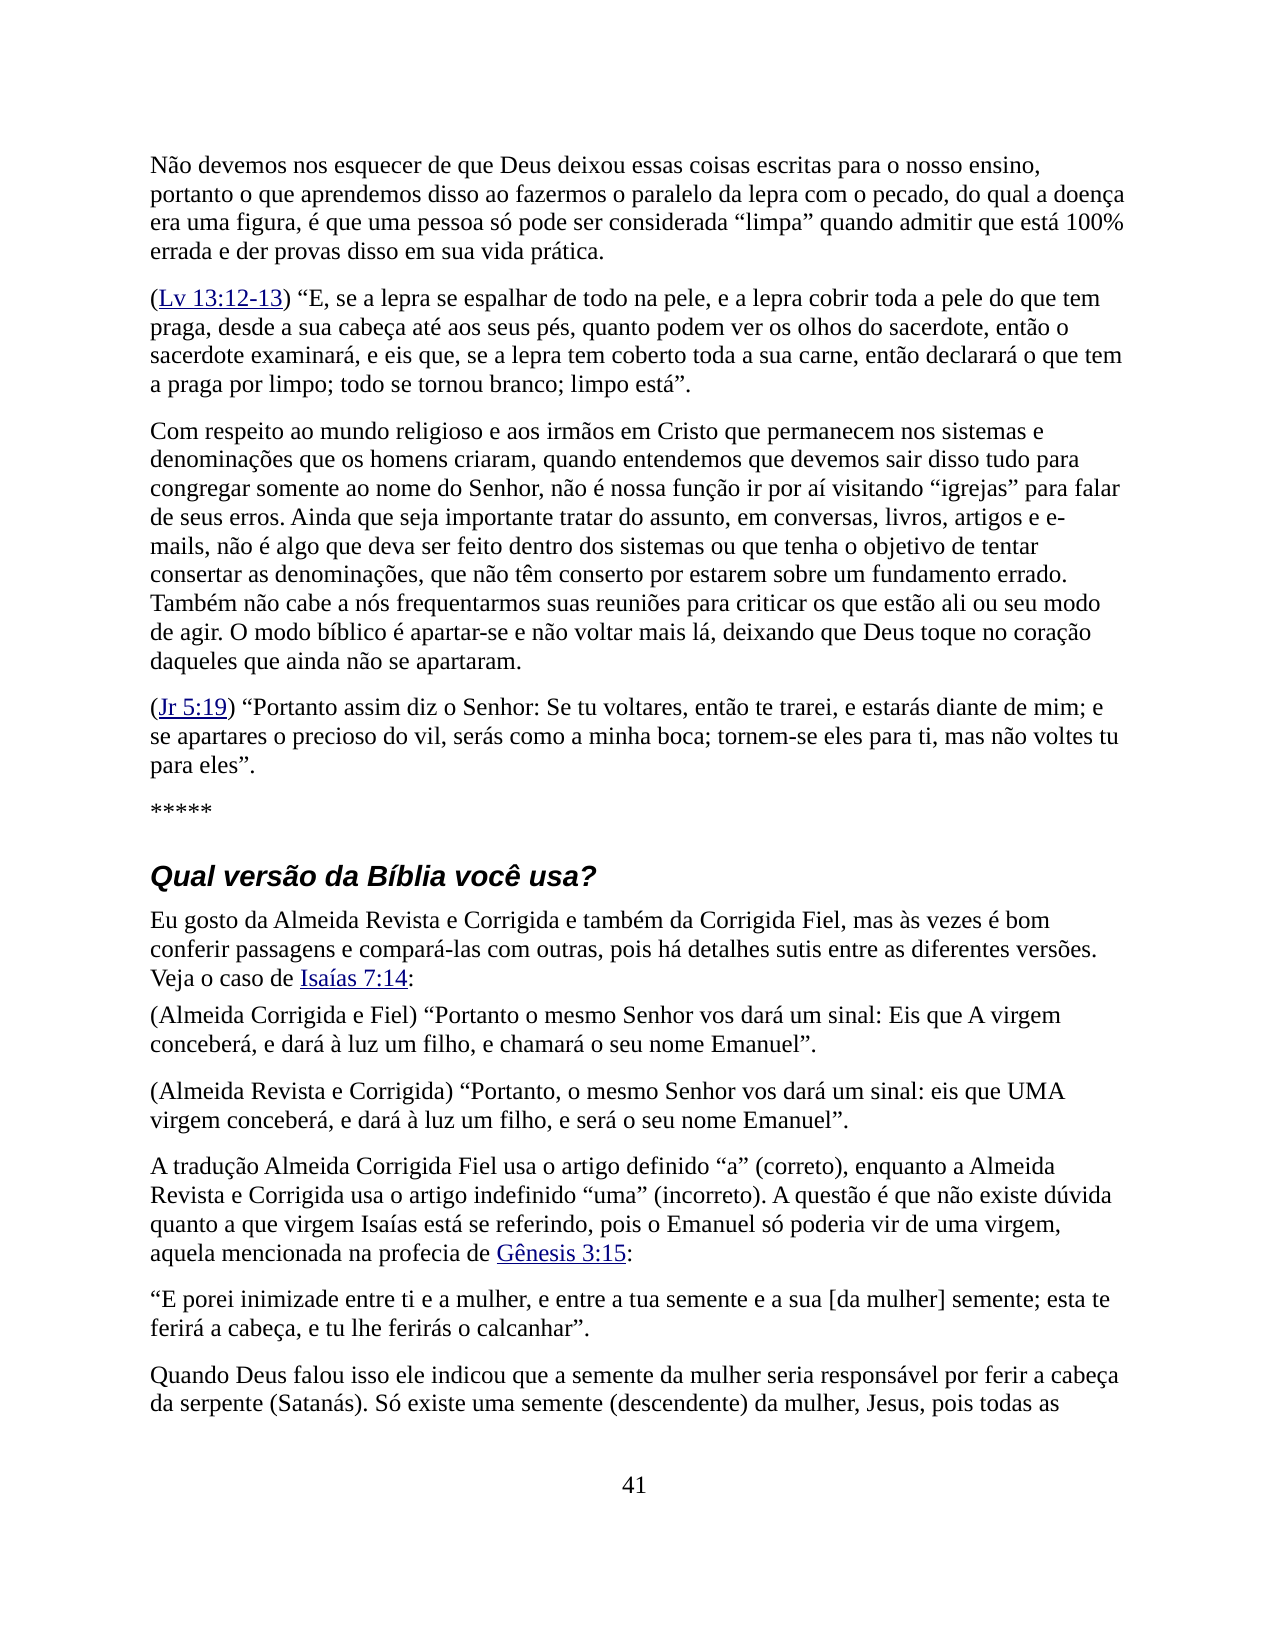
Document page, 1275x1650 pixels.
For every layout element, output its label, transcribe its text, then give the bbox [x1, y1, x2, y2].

text (Almeida Revista e Corrigida) “Portanto, o mesmo Senhor vos dará um sinal: eis que UMA virgem conceberá, e dará à luz um filho, e será o seu nome Emanuel”. [150, 1076, 1125, 1133]
text Quando Deus falou isso ele indicou que a semente da mulher seria responsável por ferir a cabeça da serpente (Satanás). Só existe uma semente (descendente) da mulher, Jesus, pois todas as [150, 1360, 1125, 1417]
text (Lv 13:12-13) “E, se a lepra se espalhar de todo na pele, e a lepra cobrir toda a pele do que tem praga, desde a sua cabeça até aos seus pés, quanto podem ver os olhos do sacerdote, então o sacerdote examinará, e eis que, se a lepra tem coberto toda a sua carne, então declarará o que tem a praga por limpo; todo se tornou branco; limpo está”. [150, 283, 1125, 398]
text Eu gosto da Almeida Revista e Corrigida e também da Corrigida Fiel, mas às vezes é bom conferir passagens e compará-las com outras, pois há detalhes sutis entre as diferentes versões. Veja o caso de Isaías 7:14: [150, 905, 1125, 992]
text Com respeito ao mundo religioso e aos irmãos em Cristo que permanecem nos sistemas e denominações que os homens criaram, quando entendemos que devemos sair disso tudo para congregar somente ao nome do Senhor, não é nossa função ir por aí visitando “igrejas” para falar de seus erros. Ainda que seja importante tratar do assunto, em conversas, livros, artigos e e-mails, não é algo que deva ser feito dentro dos sistemas ou que tenha o objetivo de tentar consertar as denominações, que não têm conserto por estarem sobre um fundamento errado. Também não cabe a nós frequentarmos suas reuniões para criticar os que estão ali ou seu modo de agir. O modo bíblico é apartar-se e não voltar mais lá, deixando que Deus toque no coração daqueles que ainda não se apartaram. [150, 416, 1125, 674]
subtitle Qual versão da Bíblia você usa? [150, 859, 1125, 893]
text (Jr 5:19) “Portanto assim diz o Senhor: Se tu voltares, então te trarei, e estarás diante de mim; e se apartares o precioso do vil, serás como a minha boca; tornem-se eles para ti, mas não voltes tu para eles”. [150, 692, 1125, 779]
text A tradução Almeida Corrigida Fiel usa o artigo definido “a” (correto), enquanto a Almeida Revista e Corrigida usa o artigo indefinido “uma” (incorreto). A questão é que não existe dúvida quanto a que virgem Isaías está se referindo, pois o Emanuel só poderia vir de uma virgem, aquela mencionada na profecia de Gênesis 3:15: [150, 1151, 1125, 1266]
text ***** [150, 797, 1125, 825]
text Não devemos nos esquecer de que Deus deixou essas coisas escritas para o nosso ensino, portanto o que aprendemos disso ao fazermos o paralelo da lepra com o pecado, do qual a doença era uma figura, é que uma pessoa só pode ser considerada “limpa” quando admitir que está 100% errada e der provas disso em sua vida prática. [150, 150, 1125, 265]
text (Almeida Corrigida e Fiel) “Portanto o mesmo Senhor vos dará um sinal: Eis que A virgem conceberá, e dará à luz um filho, e chamará o seu nome Emanuel”. [150, 1001, 1125, 1058]
text “E porei inimizade entre ti e a mulher, e entre a tua semente e a sua [da mulher] semente; esta te ferirá a cabeça, e tu lhe ferirás o calcanhar”. [150, 1284, 1125, 1342]
